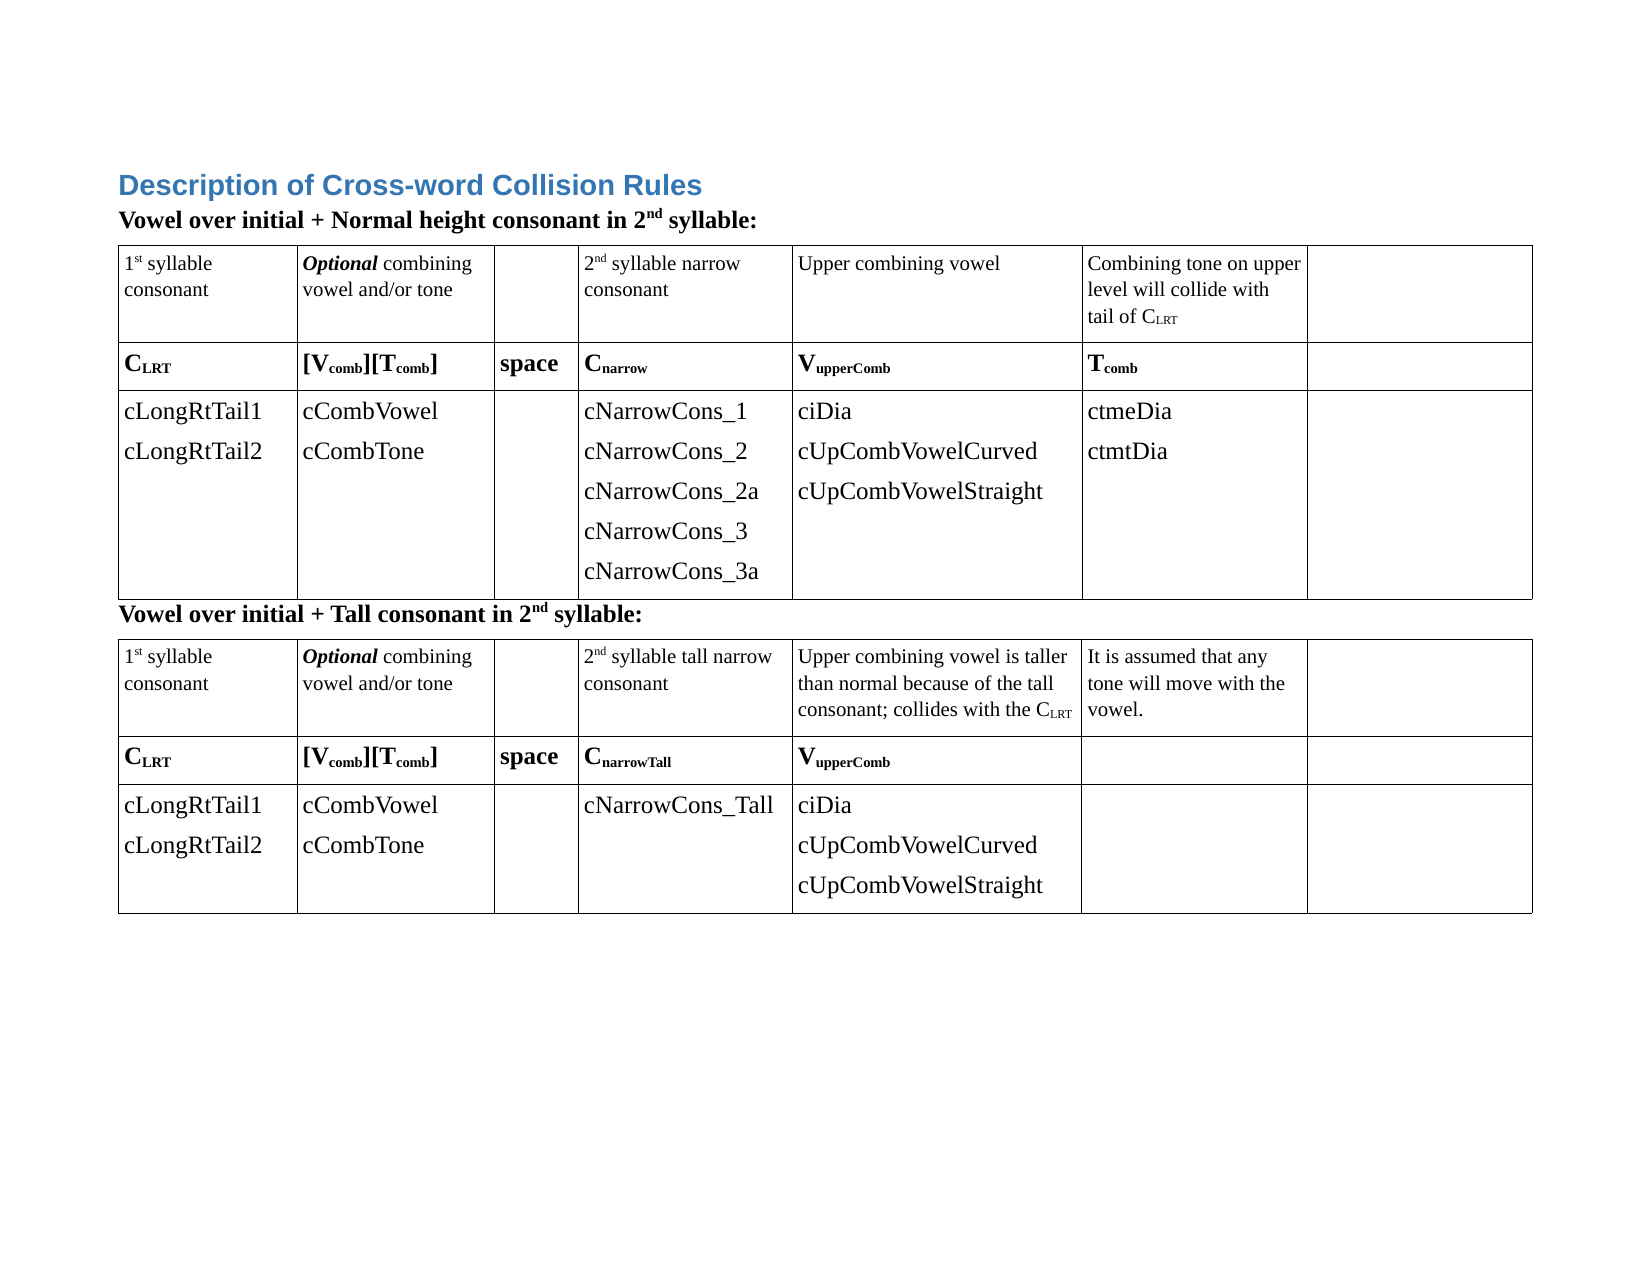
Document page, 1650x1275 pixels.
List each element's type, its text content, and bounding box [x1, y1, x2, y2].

table_header [1308, 640, 1532, 736]
table_cell Cnarrow [579, 343, 792, 390]
table_cell cCombVowel cCombTone [298, 785, 494, 913]
table_header [495, 246, 578, 342]
text Vowel over initial + Normal height consonant in 2nd syllable: [118, 205, 1532, 234]
table_cell CLRT [119, 343, 297, 390]
table_cell ciDia cUpCombVowelCurved cUpCombVowelStraight [793, 785, 1081, 913]
table_header 2nd syllable narrow consonant [579, 246, 792, 342]
table_header 1st syllable consonant [119, 640, 297, 736]
table_cell [495, 391, 578, 599]
table_cell [1308, 785, 1532, 913]
table_cell [1308, 391, 1532, 599]
table_header 1st syllable consonant [119, 246, 297, 342]
table_cell [Vcomb][Tcomb] [298, 737, 494, 784]
table_cell CLRT [119, 737, 297, 784]
table_cell [495, 785, 578, 913]
table_cell space [495, 343, 578, 390]
table_cell cLongRtTail1 cLongRtTail2 [119, 391, 297, 599]
table_cell CnarrowTall [579, 737, 792, 784]
table_cell cNarrowCons_Tall [579, 785, 792, 913]
table_cell cNarrowCons_1 cNarrowCons_2 cNarrowCons_2a cNarrowCons_3 cNarrowCons_3a [579, 391, 792, 599]
table_header Combining tone on upper level will collide with tail of CLRT [1083, 246, 1307, 342]
table_header [495, 640, 578, 736]
table_cell VupperComb [793, 737, 1081, 784]
table_cell [Vcomb][Tcomb] [298, 343, 494, 390]
table_cell [1082, 785, 1307, 913]
table_header 2nd syllable tall narrow consonant [579, 640, 792, 736]
table_header [1308, 246, 1532, 342]
table_cell cCombVowel cCombTone [298, 391, 494, 599]
table_cell Tcomb [1083, 343, 1307, 390]
table_cell space [495, 737, 578, 784]
table_cell VupperComb [793, 343, 1082, 390]
table_header It is assumed that any tone will move with the vowel. [1082, 640, 1307, 736]
table_header Upper combining vowel is taller than normal because of the tall consonant; collides with the CLRT [793, 640, 1081, 736]
table_cell [1308, 737, 1532, 784]
text Vowel over initial + Tall consonant in 2nd syllable: [118, 600, 1532, 627]
table_header Optional combining vowel and/or tone [298, 246, 494, 342]
table_cell cLongRtTail1 cLongRtTail2 [119, 785, 297, 913]
subtitle Description of Cross-word Collision Rules [118, 168, 1532, 202]
table_header Optional combining vowel and/or tone [298, 640, 494, 736]
table_header Upper combining vowel [793, 246, 1082, 342]
table_cell [1082, 737, 1307, 784]
table_cell ctmeDia ctmtDia [1083, 391, 1307, 599]
table_cell [1308, 343, 1532, 390]
table_cell ciDia cUpCombVowelCurved cUpCombVowelStraight [793, 391, 1082, 599]
